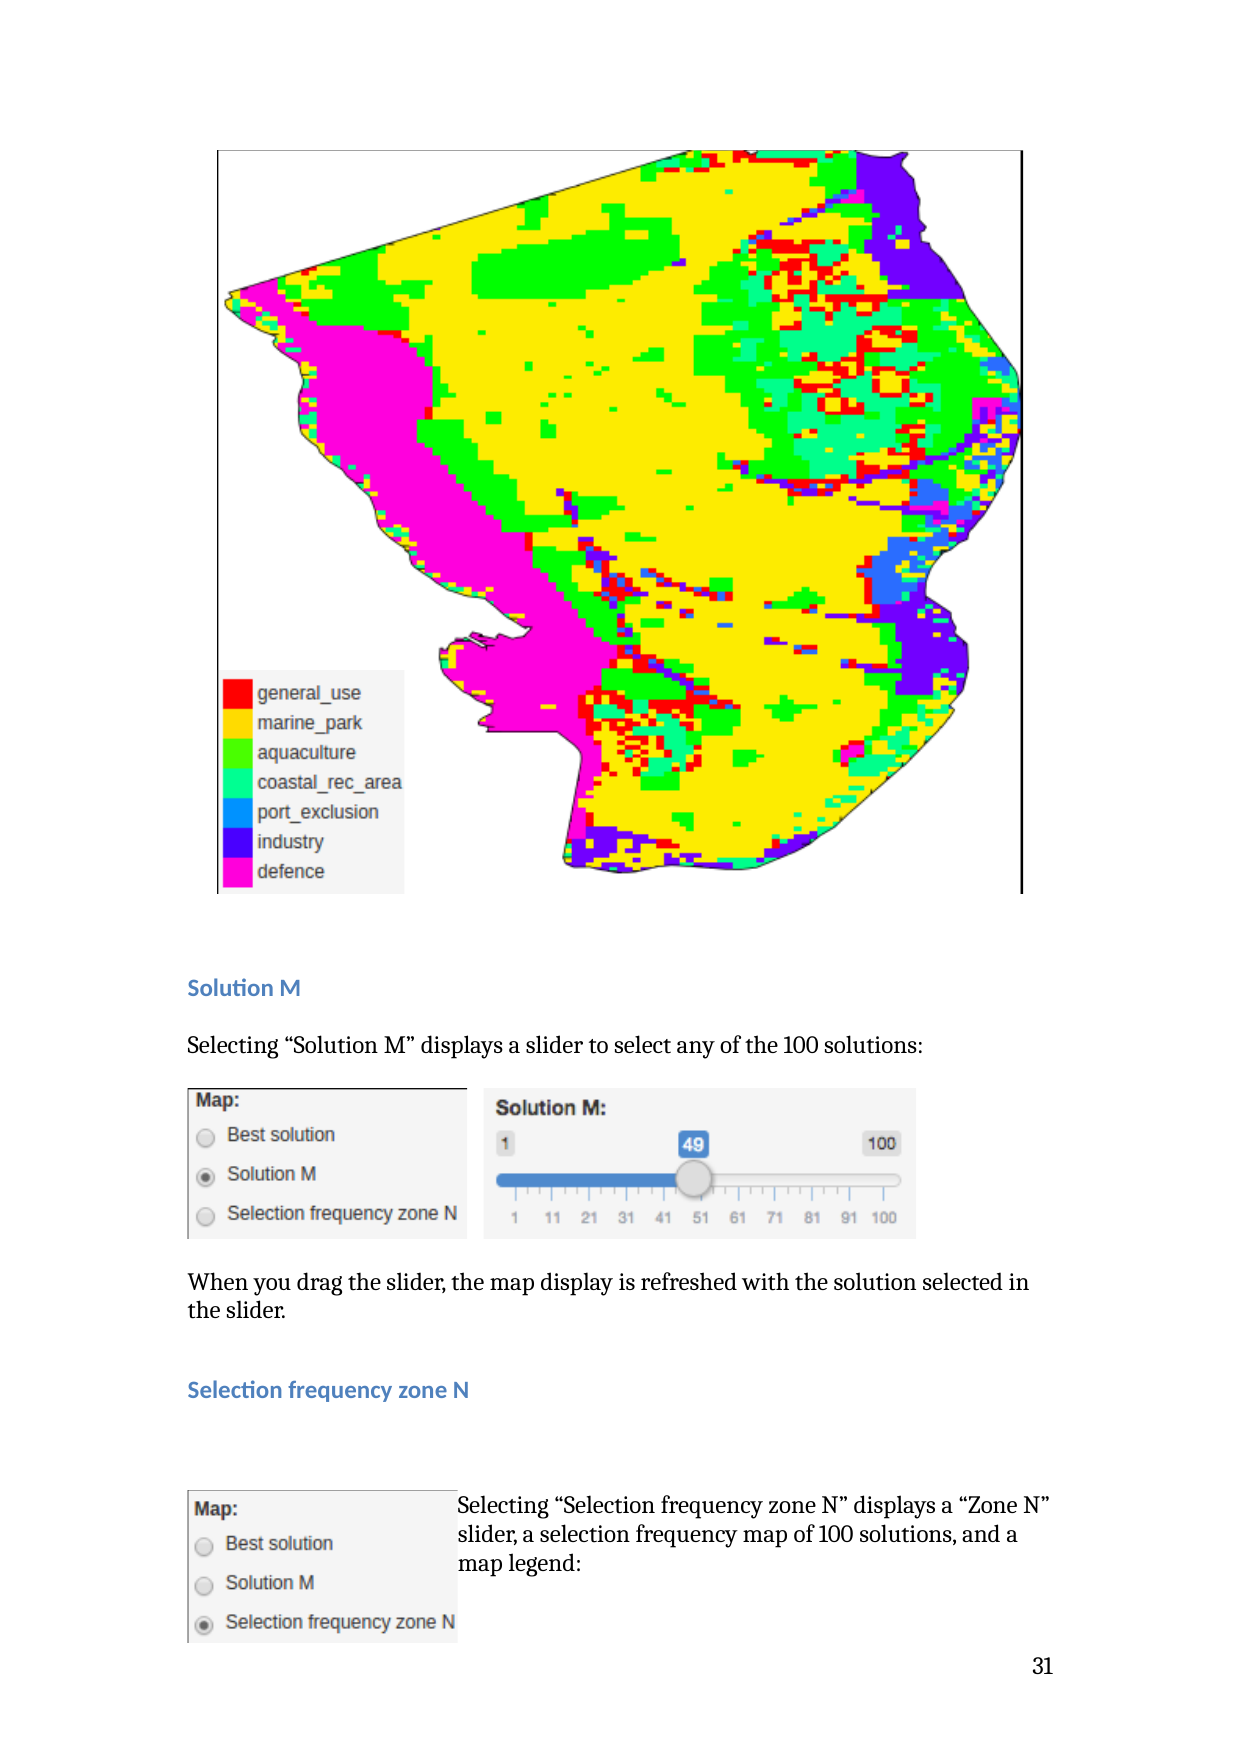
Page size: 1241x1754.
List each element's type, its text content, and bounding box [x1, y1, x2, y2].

text Selecting “Solution M” displays a slider to select any of the 100 solutions: [187, 1031, 1053, 1060]
picture [483, 1088, 917, 1239]
subtitle Solution M [187, 972, 1053, 1002]
subtitle Selection frequency zone N [187, 1374, 1053, 1405]
picture [217, 150, 1024, 894]
picture [187, 1088, 468, 1239]
picture [187, 1490, 458, 1643]
text Selecting “Selection frequency zone N” displays a “Zone N” slider, a selection frequency map of 100 solutions, and a map legend: [458, 1491, 1053, 1578]
text When you drag the slider, the map display is refreshed with the solution selected in the slider. [187, 1267, 1053, 1325]
